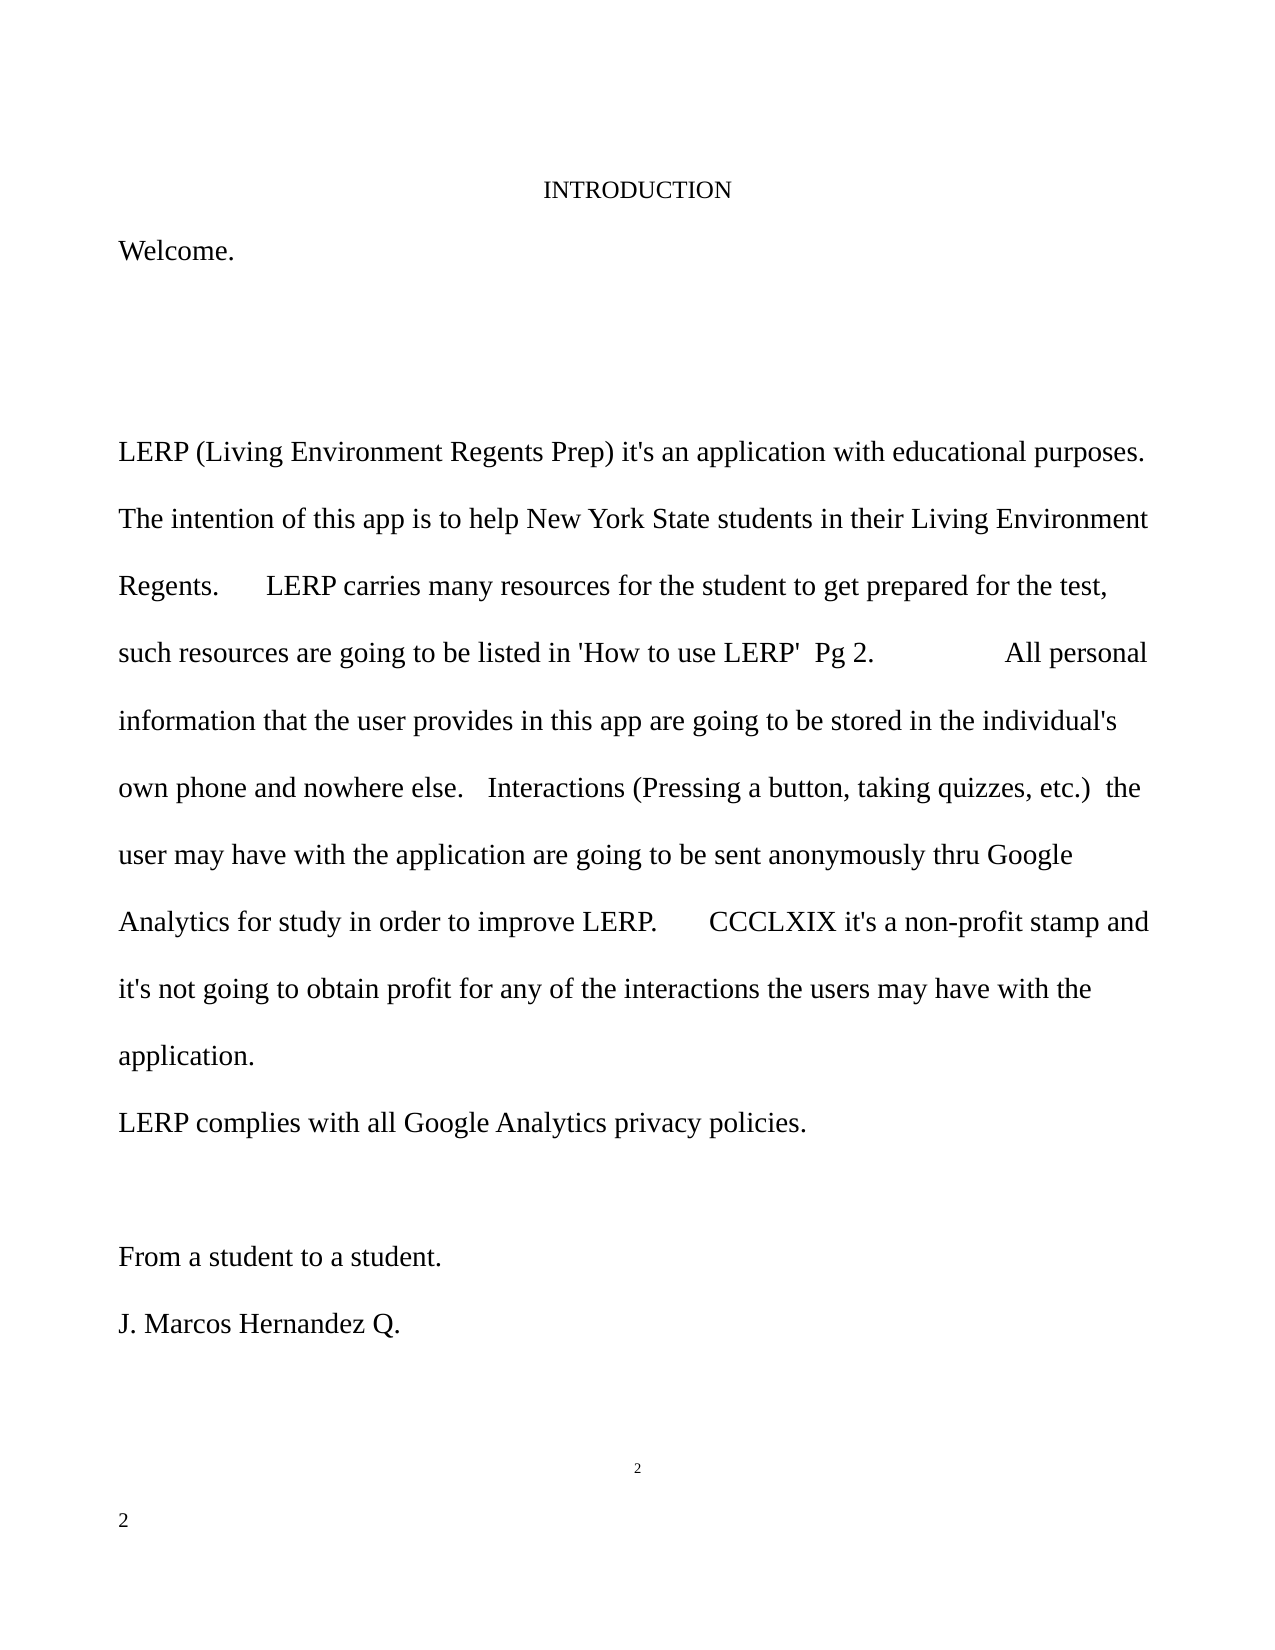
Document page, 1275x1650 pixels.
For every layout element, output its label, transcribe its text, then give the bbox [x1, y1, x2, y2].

text LERP (Living Environment Regents Prep) it's an application with educational purposes. The intention of this app is to help New York State students in their Living Environment Regents. LERP carries many resources for the student to get prepared for the test, such resources are going to be listed in 'How to use LERP' Pg 2. All personal information that the user provides in this app are going to be stored in the individual's own phone and nowhere else. Interactions (Pressing a button, taking quizzes, etc.) the user may have with the application are going to be sent anonymously thru Google Analytics for study in order to improve LERP. CCCLXIX it's a non-profit stamp and it's not going to obtain profit for any of the interactions the users may have with the application. [118, 434, 1157, 1072]
text LERP complies with all Google Analytics privacy policies. [118, 1105, 1157, 1139]
text Welcome. [118, 233, 1157, 267]
text From a student to a student. [118, 1239, 1157, 1273]
text INTRODUCTION [118, 176, 1157, 204]
text J. Marcos Hernandez Q. [118, 1306, 1157, 1340]
